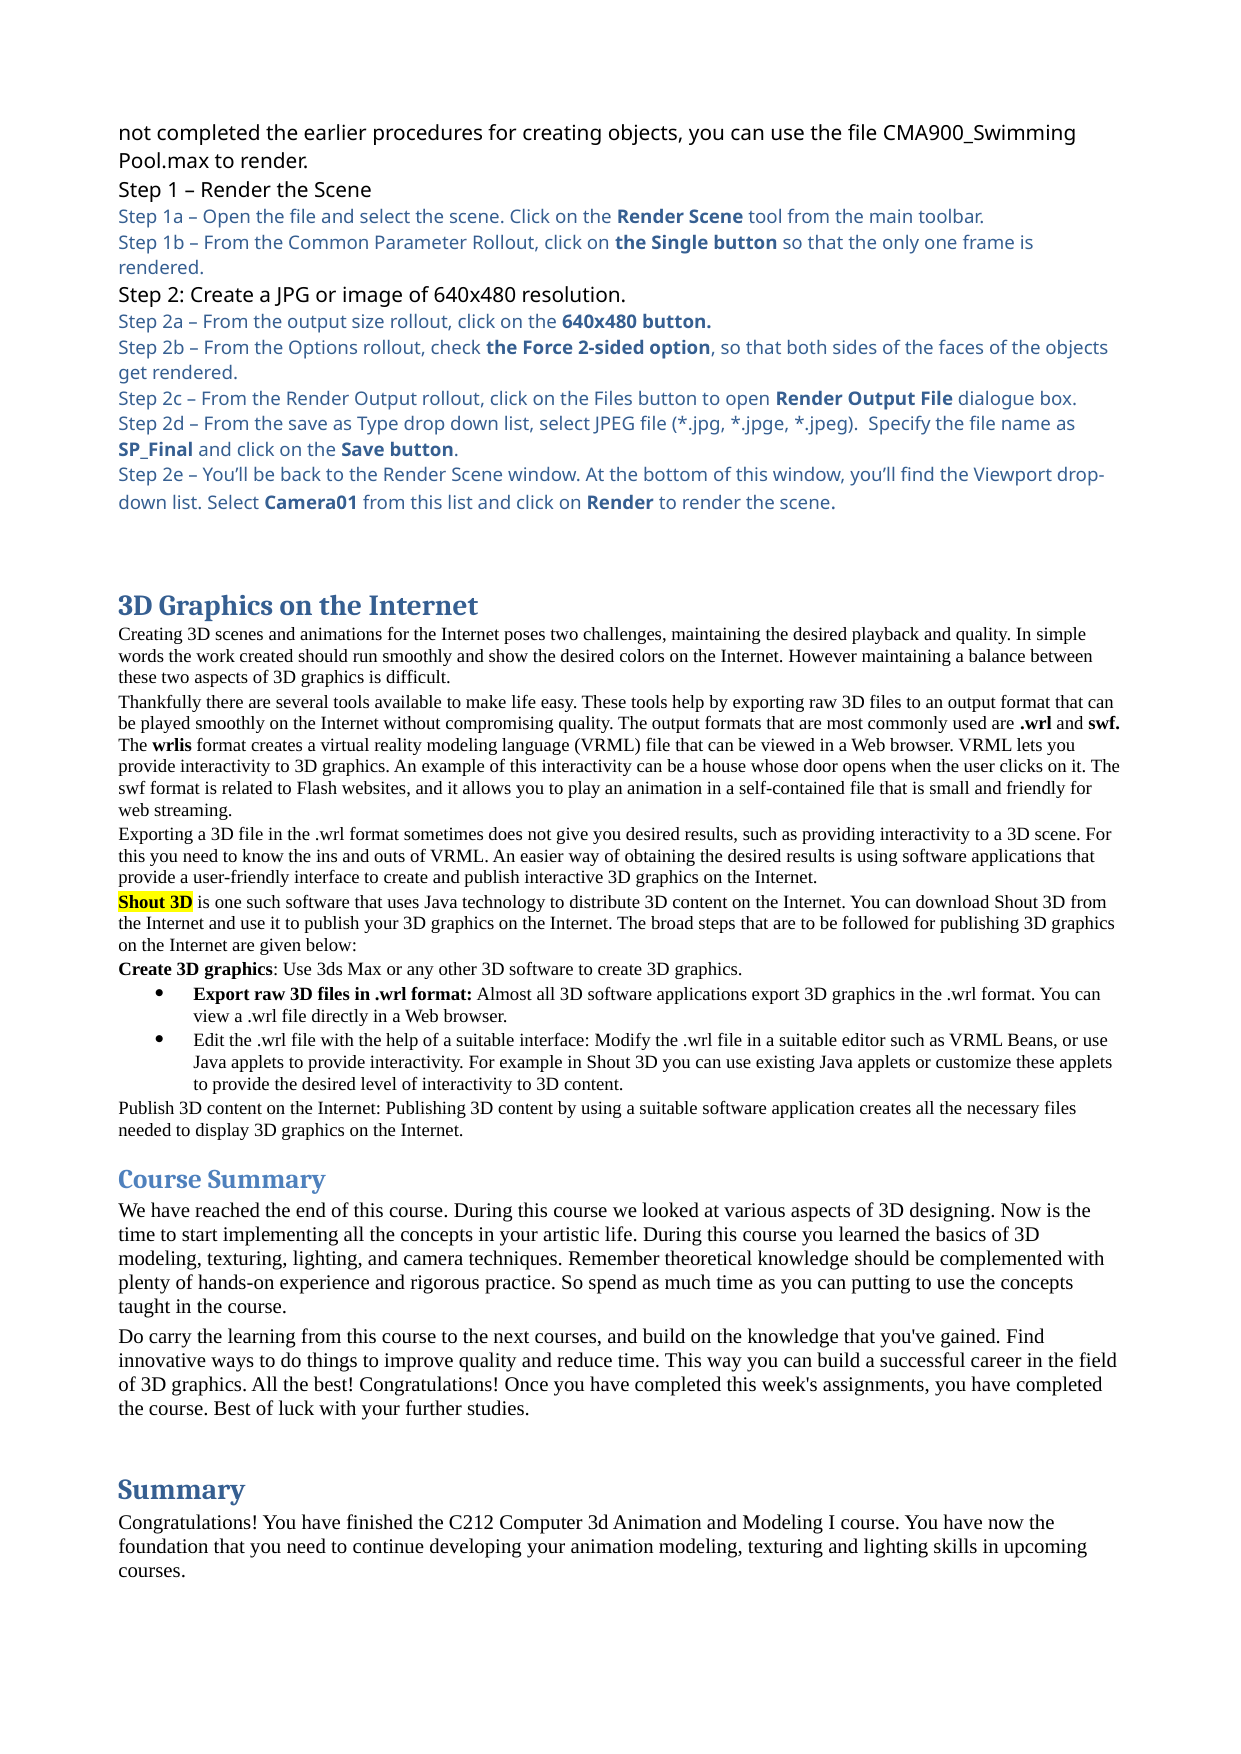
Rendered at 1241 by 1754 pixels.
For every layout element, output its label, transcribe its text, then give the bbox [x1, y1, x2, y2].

text Thankfully there are several tools available to make life easy. These tools help by exporting raw 3D files to an output format that can be played smoothly on the Internet without compromising quality. The output formats that are most commonly used are .wrl and swf. The wrlis format creates a virtual reality modeling language (VRML) file that can be viewed in a Web browser. VRML lets you provide interactivity to 3D graphics. An example of this interactivity can be a house whose door opens when the user clicks on it. The swf format is related to Flash websites, and it allows you to play an animation in a self-contained file that is small and friendly for web streaming. [118, 691, 1122, 820]
text Creating 3D scenes and animations for the Internet poses two challenges, maintaining the desired playback and quality. In simple words the work created should run smoothly and show the desired colors on the Internet. However maintaining a balance between these two aspects of 3D graphics is difficult. [118, 623, 1122, 688]
subtitle 3D Graphics on the Internet [118, 589, 1122, 623]
subtitle Summary [118, 1473, 1122, 1507]
subtitle Course Summary [118, 1164, 1122, 1195]
list Edit the .wrl file with the help of a suitable interface: Modify the .wrl file in a suitable editor such as VRML Beans, or use Java applets to provide interactivity. For example in Shout 3D you can use existing Java applets or customize these applets to provide the desired level of interactivity to 3D content. [156, 1029, 1122, 1094]
text Shout 3D is one such software that uses Java technology to distribute 3D content on the Internet. You can download Shout 3D from the Internet and use it to publish your 3D graphics on the Internet. The broad steps that are to be followed for publishing 3D graphics on the Internet are given below: [118, 891, 1122, 955]
text not completed the earlier procedures for creating objects, you can use the file CMA900_Swimming Pool.max to render. [118, 118, 1122, 175]
text Create 3D graphics: Use 3ds Max or any other 3D software to create 3D graphics. [118, 958, 1122, 980]
text Do carry the learning from this course to the next courses, and build on the knowledge that you've gained. Find innovative ways to do things to improve quality and reduce time. This way you can build a successful career in the field of 3D graphics. All the best! Congratulations! Once you have completed this week's assignments, you have completed the course. Best of luck with your further studies. [118, 1324, 1122, 1420]
text Congratulations! You have finished the C212 Computer 3d Animation and Modeling I course. You have now the foundation that you need to continue developing your animation modeling, texturing and lighting skills in upcoming courses. [118, 1510, 1122, 1582]
text Step 2: Create a JPG or image of 640x480 resolution. [118, 280, 1122, 308]
list Export raw 3D files in .wrl format: Almost all 3D software applications export 3D graphics in the .wrl format. You can view a .wrl file directly in a Web browser. [156, 983, 1122, 1026]
text Step 2a – From the output size rollout, click on the 640x480 button. Step 2b – From the Options rollout, check the Force 2-sided option, so that both sides of the faces of the objects get rendered. Step 2c – From the Render Output rollout, click on the Files button to open Render Output File dialogue box. Step 2d – From the save as Type drop down list, select JPEG file (*.jpg, *.jpge, *.jpeg). Specify the file name as SP_Final and click on the Save button. Step 2e – You’ll be back to the Render Scene window. At the bottom of this window, you’ll find the Viewport drop-down list. Select Camera01 from this list and click on Render to render the scene. [118, 308, 1122, 516]
text Step 1 – Render the Scene Step 1a – Open the file and select the scene. Click on the Render Scene tool from the main toolbar. Step 1b – From the Common Parameter Rollout, click on the Single button so that the only one frame is rendered. [118, 175, 1122, 280]
text Publish 3D content on the Internet: Publishing 3D content by using a suitable software application creates all the necessary files needed to display 3D graphics on the Internet. [118, 1097, 1122, 1140]
text We have reached the end of this course. During this course we looked at various aspects of 3D designing. Now is the time to start implementing all the concepts in your artistic life. During this course you learned the basics of 3D modeling, texturing, lighting, and camera techniques. Remember theoretical knowledge should be complemented with plenty of hands-on experience and rigorous practice. So spend as much time as you can putting to use the concepts taught in the course. [118, 1198, 1122, 1318]
text Exporting a 3D file in the .wrl format sometimes does not give you desired results, such as providing interactivity to a 3D scene. For this you need to know the ins and outs of VRML. An easier way of obtaining the desired results is using software applications that provide a user-friendly interface to create and publish interactive 3D graphics on the Internet. [118, 823, 1122, 888]
